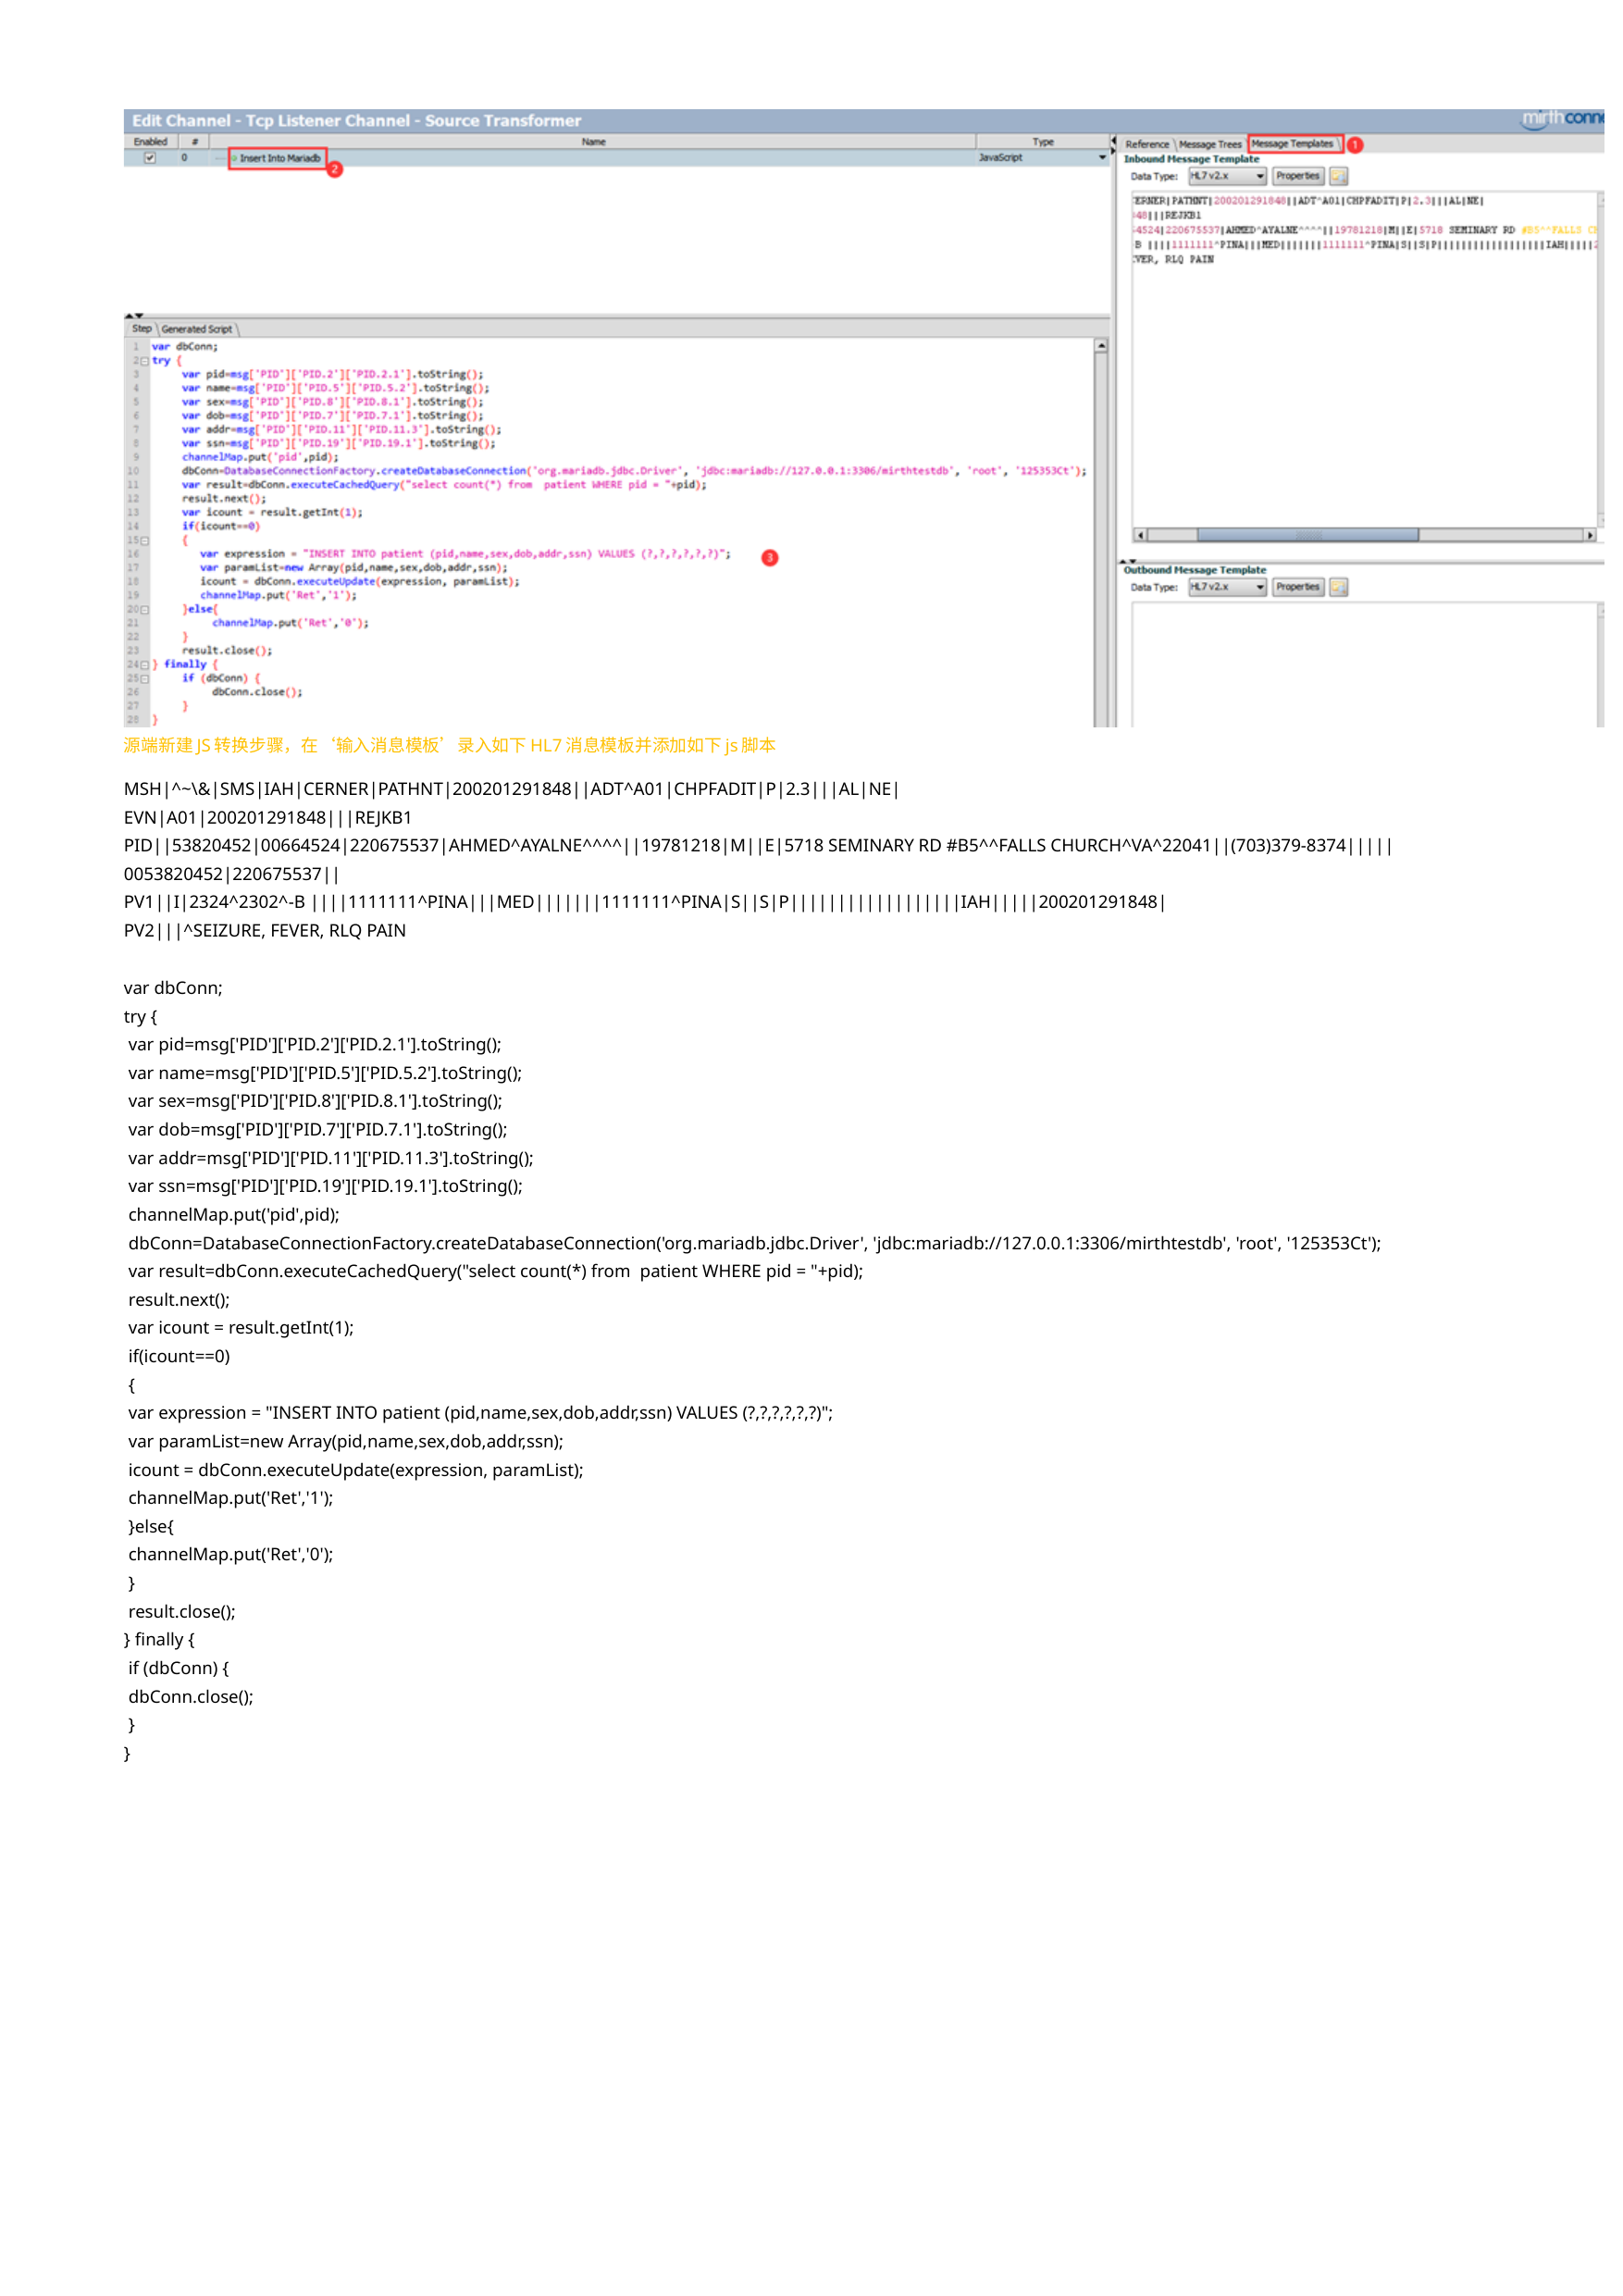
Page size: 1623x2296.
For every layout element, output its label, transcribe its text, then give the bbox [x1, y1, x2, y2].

text MSH|^~\&|SMS|IAH|CERNER|PATHNT|200201291848||ADT^A01|CHPFADIT|P|2.3|||AL|NE| EVN|A01|200201291848|||REJKB1 PID||53820452|00664524|220675537|AHMED^AYALNE^^^^||19781218|M||E|5718 SEMINARY RD #B5^^FALLS CHURCH^VA^22041||(703)379-8374|||||0053820452|220675537|| PV1||I|2324^2302^-B ||||1111111^PINA|||MED|||||||1111111^PINA|S||S|P||||||||||||||||||IAH|||||200201291848| PV2|||^SEIZURE, FEVER, RLQ PAIN [124, 776, 1499, 942]
text var dbConn; try { var pid=msg['PID']['PID.2']['PID.2.1'].toString(); var name=msg['PID']['PID.5']['PID.5.2'].toString(); var sex=msg['PID']['PID.8']['PID.8.1'].toString(); var dob=msg['PID']['PID.7']['PID.7.1'].toString(); var addr=msg['PID']['PID.11']['PID.11.3'].toString(); var ssn=msg['PID']['PID.19']['PID.19.1'].toString(); channelMap.put('pid',pid); dbConn=DatabaseConnectionFactory.createDatabaseConnection('org.mariadb.jdbc.Driver', 'jdbc:mariadb://127.0.0.1:3306/mirthtestdb', 'root', '125353Ct'); var result=dbConn.executeCachedQuery("select count(*) from patient WHERE pid = "+pid); result.next(); var icount = result.getInt(1); if(icount==0) { var expression = "INSERT INTO patient (pid,name,sex,dob,addr,ssn) VALUES (?,?,?,?,?,?)"; var paramList=new Array(pid,name,sex,dob,addr,ssn); icount = dbConn.executeUpdate(expression, paramList); channelMap.put('Ret','1'); }else{ channelMap.put('Ret','0'); } result.close(); } finally { if (dbConn) { dbConn.close(); } } [124, 975, 1499, 1765]
picture [123, 109, 1604, 727]
text 源端新建JS转换步骤，在‘输入消息模板’录入如下HL7消息模板并添加如下js脚本 [124, 732, 1499, 757]
